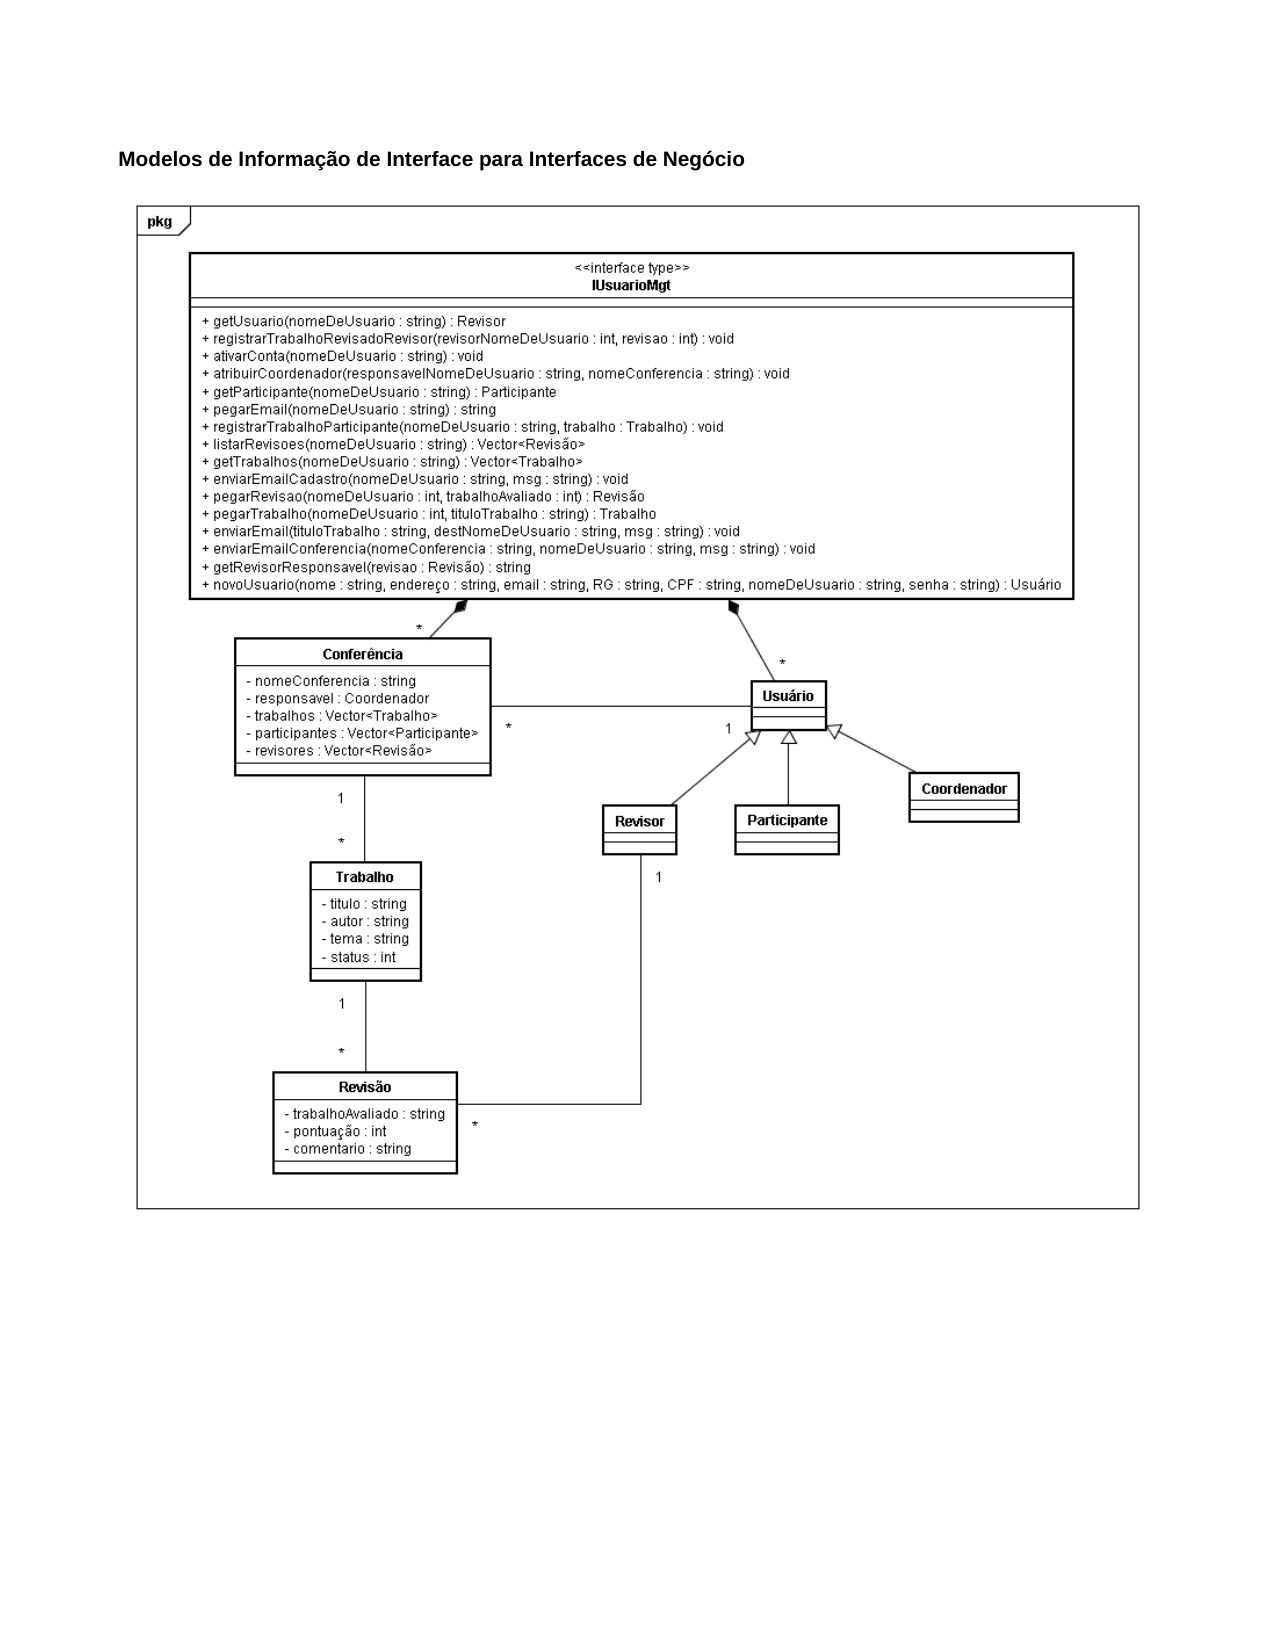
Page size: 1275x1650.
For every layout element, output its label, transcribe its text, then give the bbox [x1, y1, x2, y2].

picture [125, 194, 1150, 1221]
text Modelos de Informação de Interface para Interfaces de Negócio [118, 147, 1157, 171]
